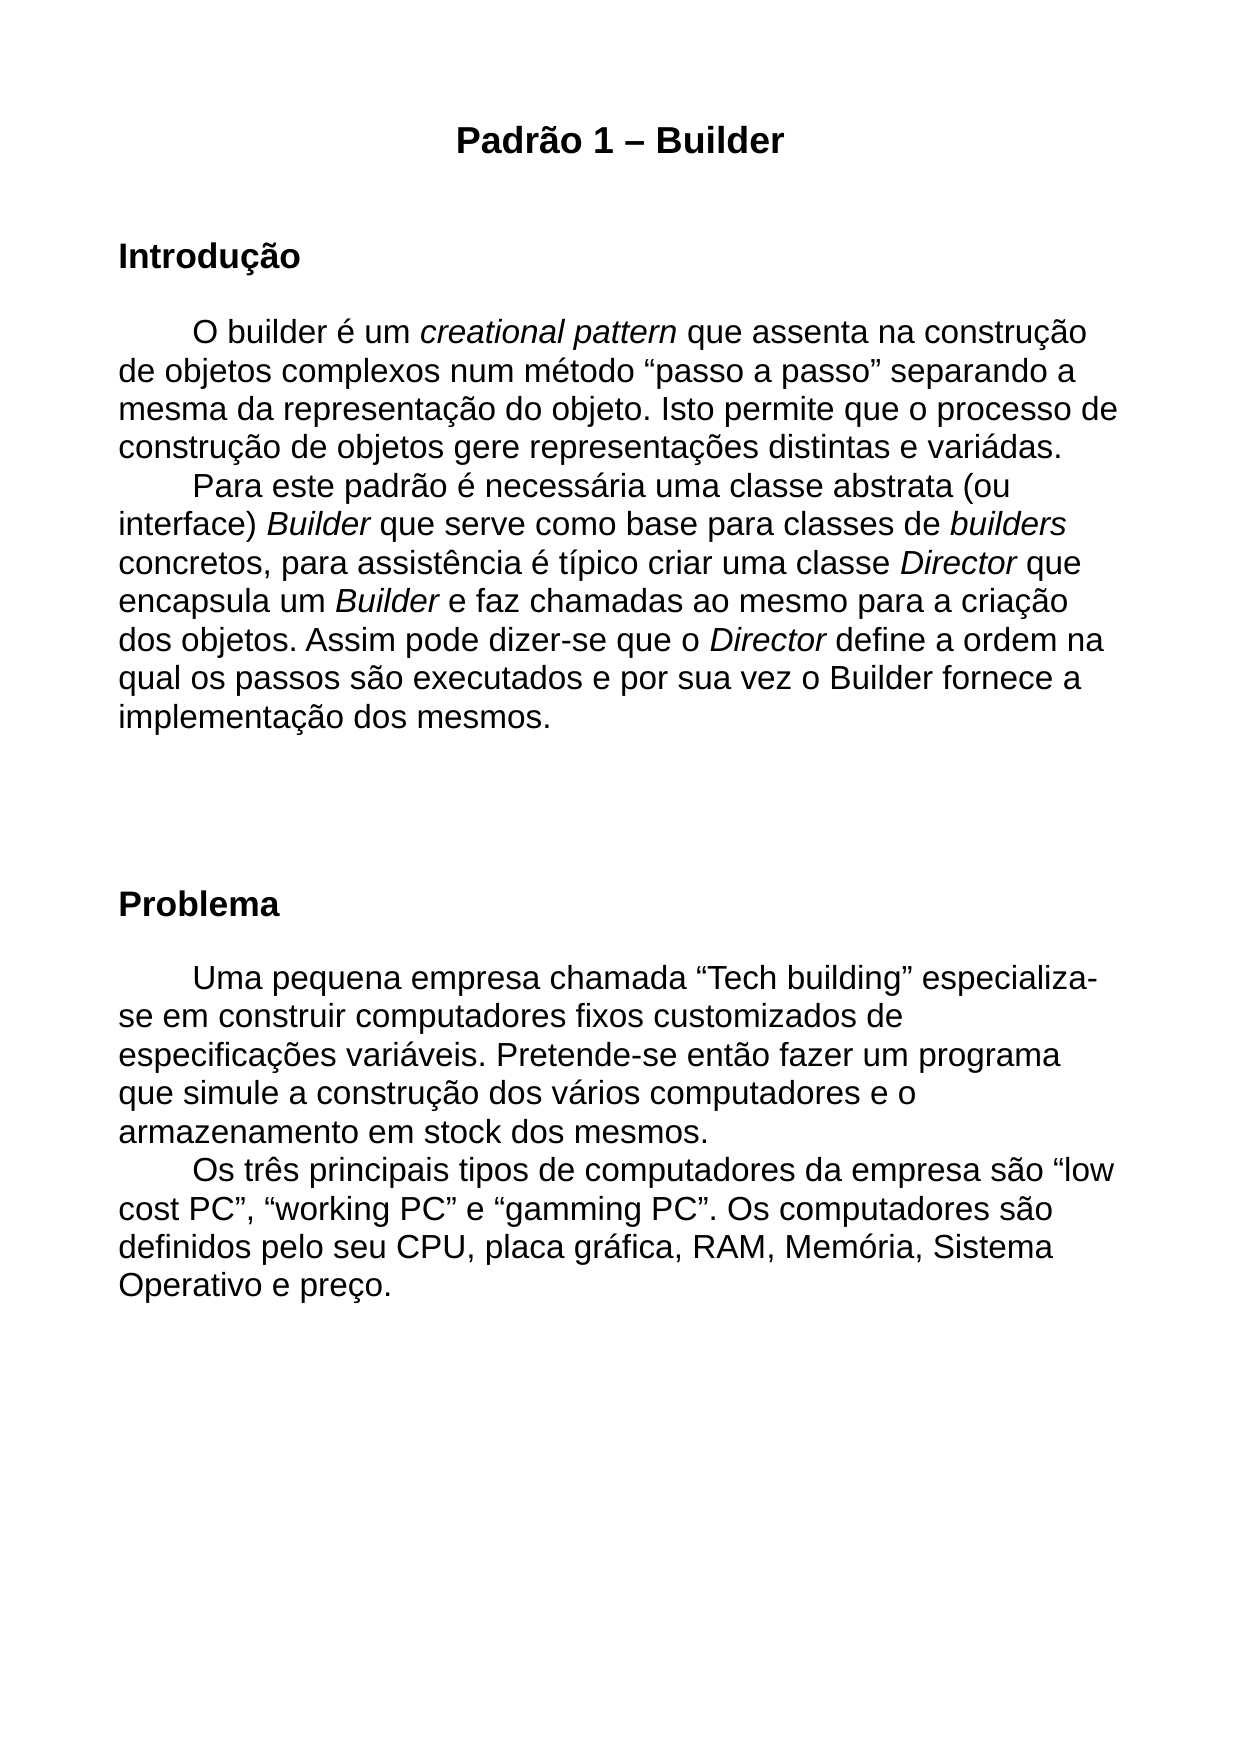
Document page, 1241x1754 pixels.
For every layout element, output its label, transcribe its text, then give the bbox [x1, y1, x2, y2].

text Os três principais tipos de computadores da empresa são “low cost PC”, “working PC” e “gamming PC”. Os computadores são definidos pelo seu CPU, placa gráfica, RAM, Memória, Sistema Operativo e preço. [118, 1150, 1122, 1304]
text Padrão 1 – Builder [118, 118, 1122, 161]
text Uma pequena empresa chamada “Tech building” especializa-se em construir computadores fixos customizados de especificações variáveis. Pretende-se então fazer um programa que simule a construção dos vários computadores e o armazenamento em stock dos mesmos. [118, 958, 1122, 1150]
text Introdução [118, 236, 1122, 276]
text O builder é um creational pattern que assenta na construção de objetos complexos num método “passo a passo” separando a mesma da representação do objeto. Isto permite que o processo de construção de objetos gere representações distintas e variádas. [118, 312, 1122, 466]
text Para este padrão é necessária uma classe abstrata (ou interface) Builder que serve como base para classes de builders concretos, para assistência é típico criar uma classe Director que encapsula um Builder e faz chamadas ao mesmo para a criação dos objetos. Assim pode dizer-se que o Director define a ordem na qual os passos são executados e por sua vez o Builder fornece a implementação dos mesmos. [118, 466, 1122, 735]
text Problema [118, 884, 1122, 924]
